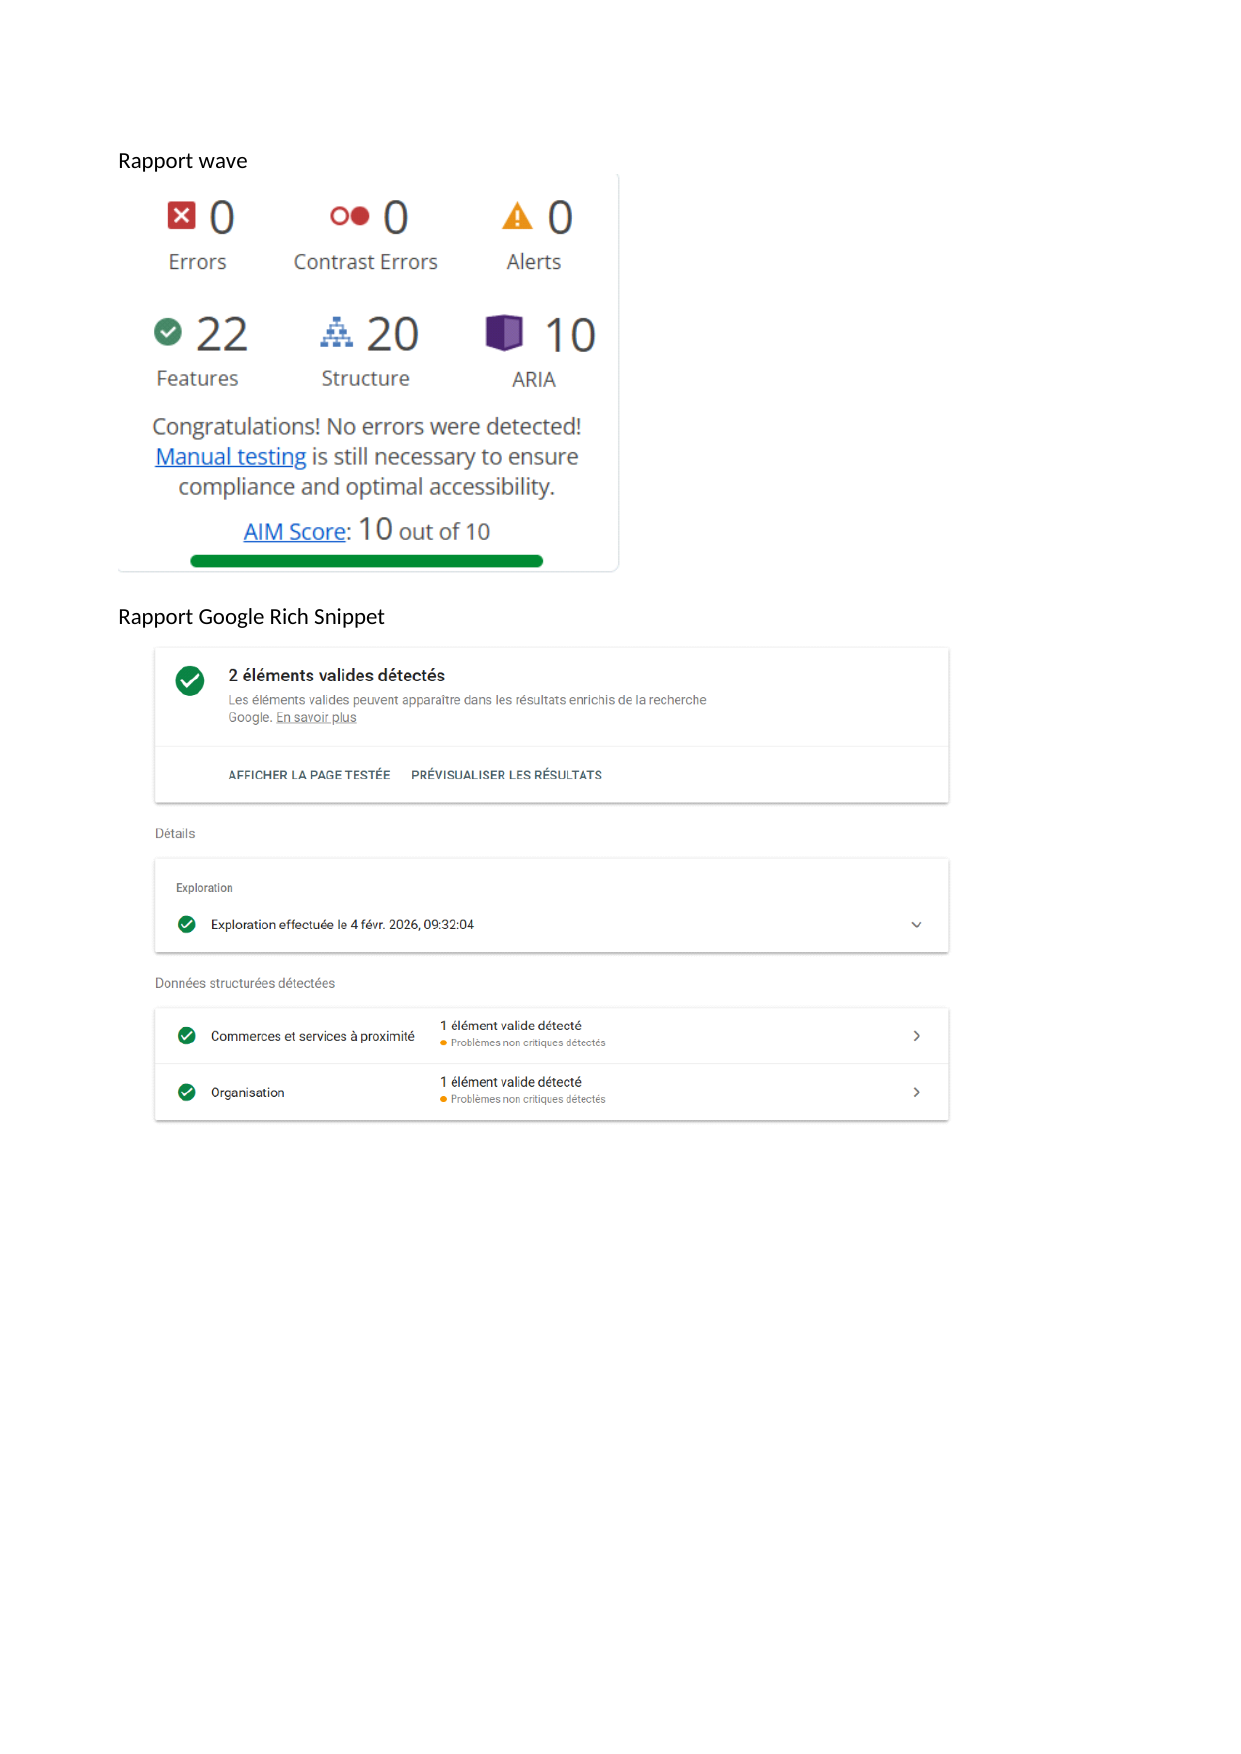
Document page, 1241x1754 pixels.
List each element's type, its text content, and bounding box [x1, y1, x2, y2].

text Rapport wave [118, 146, 1122, 174]
text Rapport Google Rich Snippet [118, 602, 1122, 630]
